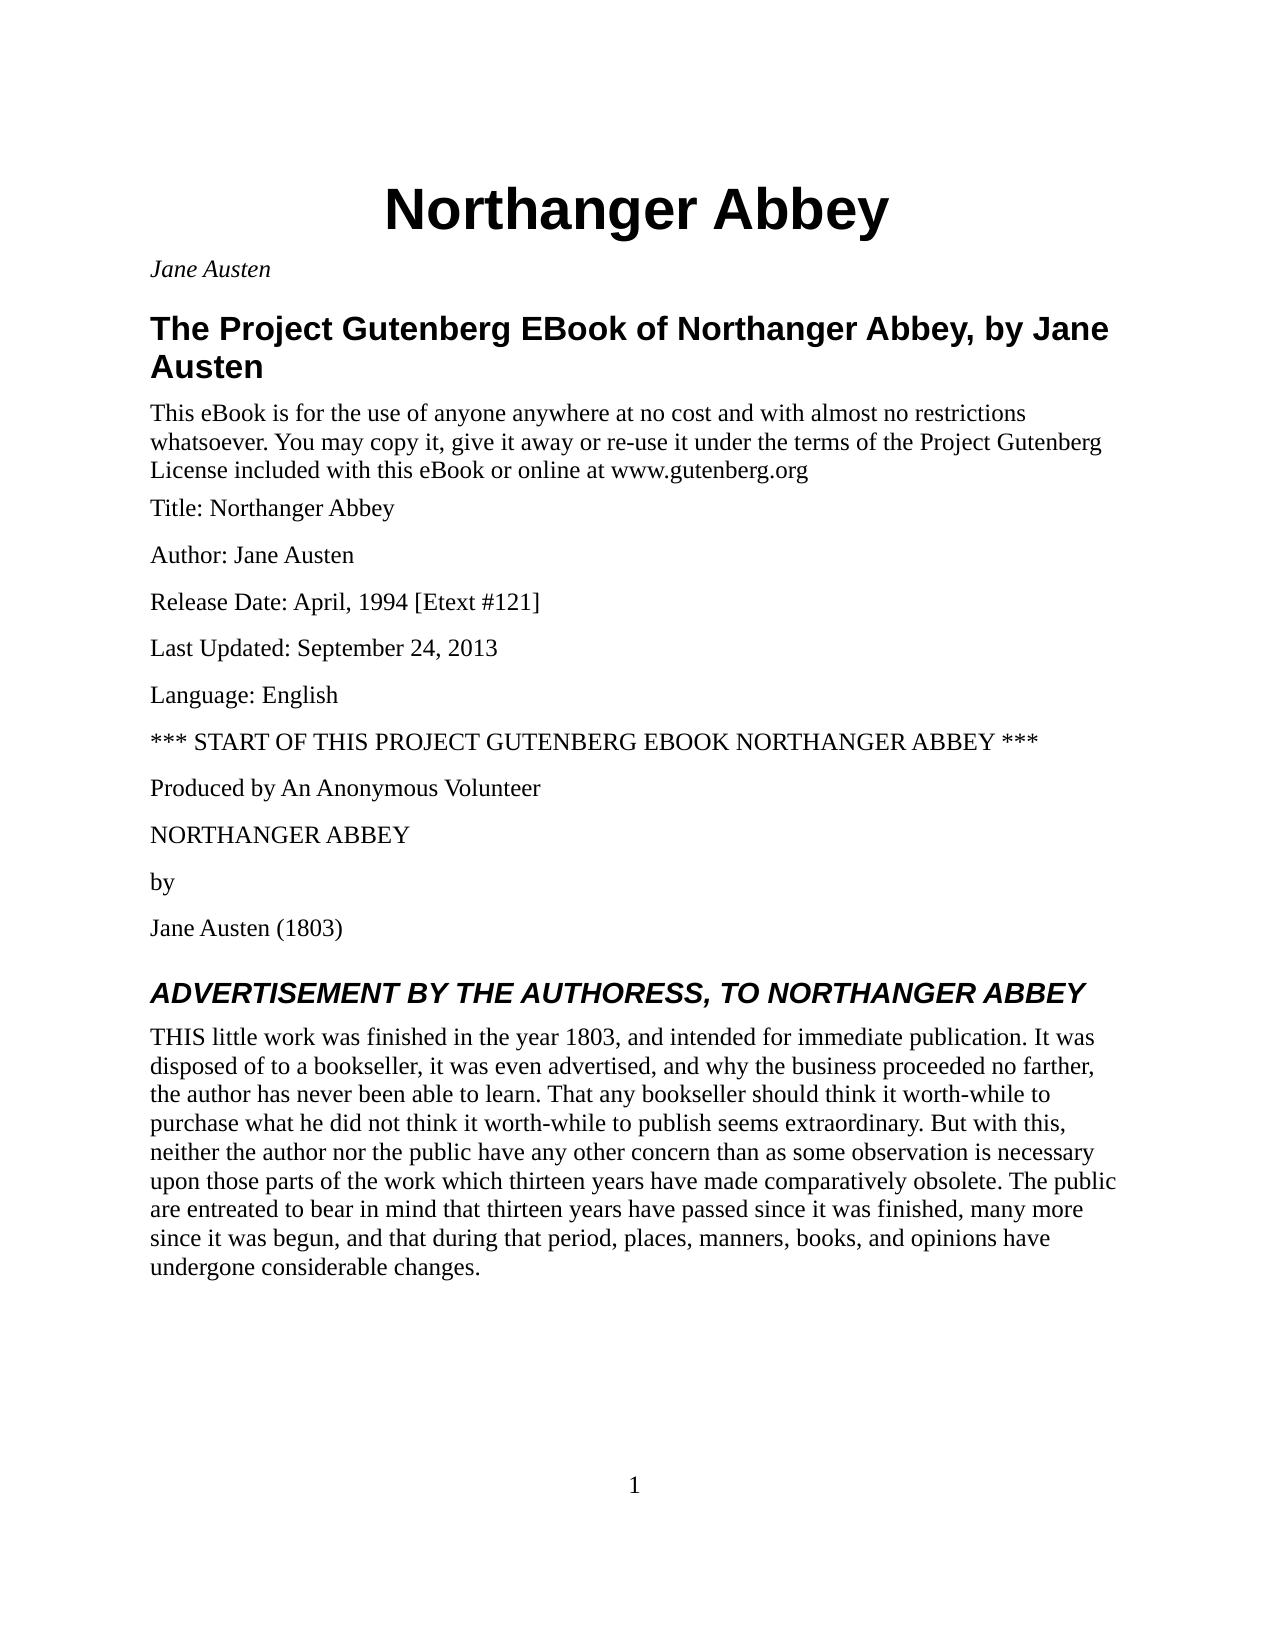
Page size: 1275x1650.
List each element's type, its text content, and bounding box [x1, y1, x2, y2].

text THIS little work was finished in the year 1803, and intended for immediate publication. It was disposed of to a bookseller, it was even advertised, and why the business proceeded no farther, the author has never been able to learn. That any bookseller should think it worth-while to purchase what he did not think it worth-while to publish seems extraordinary. But with this, neither the author nor the public have any other concern than as some observation is necessary upon those parts of the work which thirteen years have made comparatively obsolete. The public are entreated to bear in mind that thirteen years have passed since it was finished, many more since it was begun, and that during that period, places, manners, books, and opinions have undergone considerable changes. [150, 1022, 1125, 1281]
text Release Date: April, 1994 [Etext #121] [150, 587, 1125, 615]
text Title: Northanger Abbey [150, 493, 1125, 522]
text Last Updated: September 24, 2013 [150, 633, 1125, 662]
text *** START OF THIS PROJECT GUTENBERG EBOOK NORTHANGER ABBEY *** [150, 727, 1125, 755]
title Northanger Abbey [150, 175, 1125, 242]
text Language: English [150, 680, 1125, 709]
text Jane Austen (1803) [150, 913, 1125, 942]
text by [150, 867, 1125, 895]
subtitle The Project Gutenberg EBook of Northanger Abbey, by Jane Austen [150, 308, 1125, 386]
text Produced by An Anonymous Volunteer [150, 773, 1125, 802]
text Author: Jane Austen [150, 540, 1125, 569]
text This eBook is for the use of anyone anywhere at no cost and with almost no restrictions whatsoever. You may copy it, give it away or re-use it under the terms of the Project Gutenberg License included with this eBook or online at www.gutenberg.org [150, 398, 1125, 484]
text NORTHANGER ABBEY [150, 820, 1125, 849]
subtitle ADVERTISEMENT BY THE AUTHORESS, TO NORTHANGER ABBEY [150, 976, 1125, 1009]
text Jane Austen [150, 254, 1125, 283]
